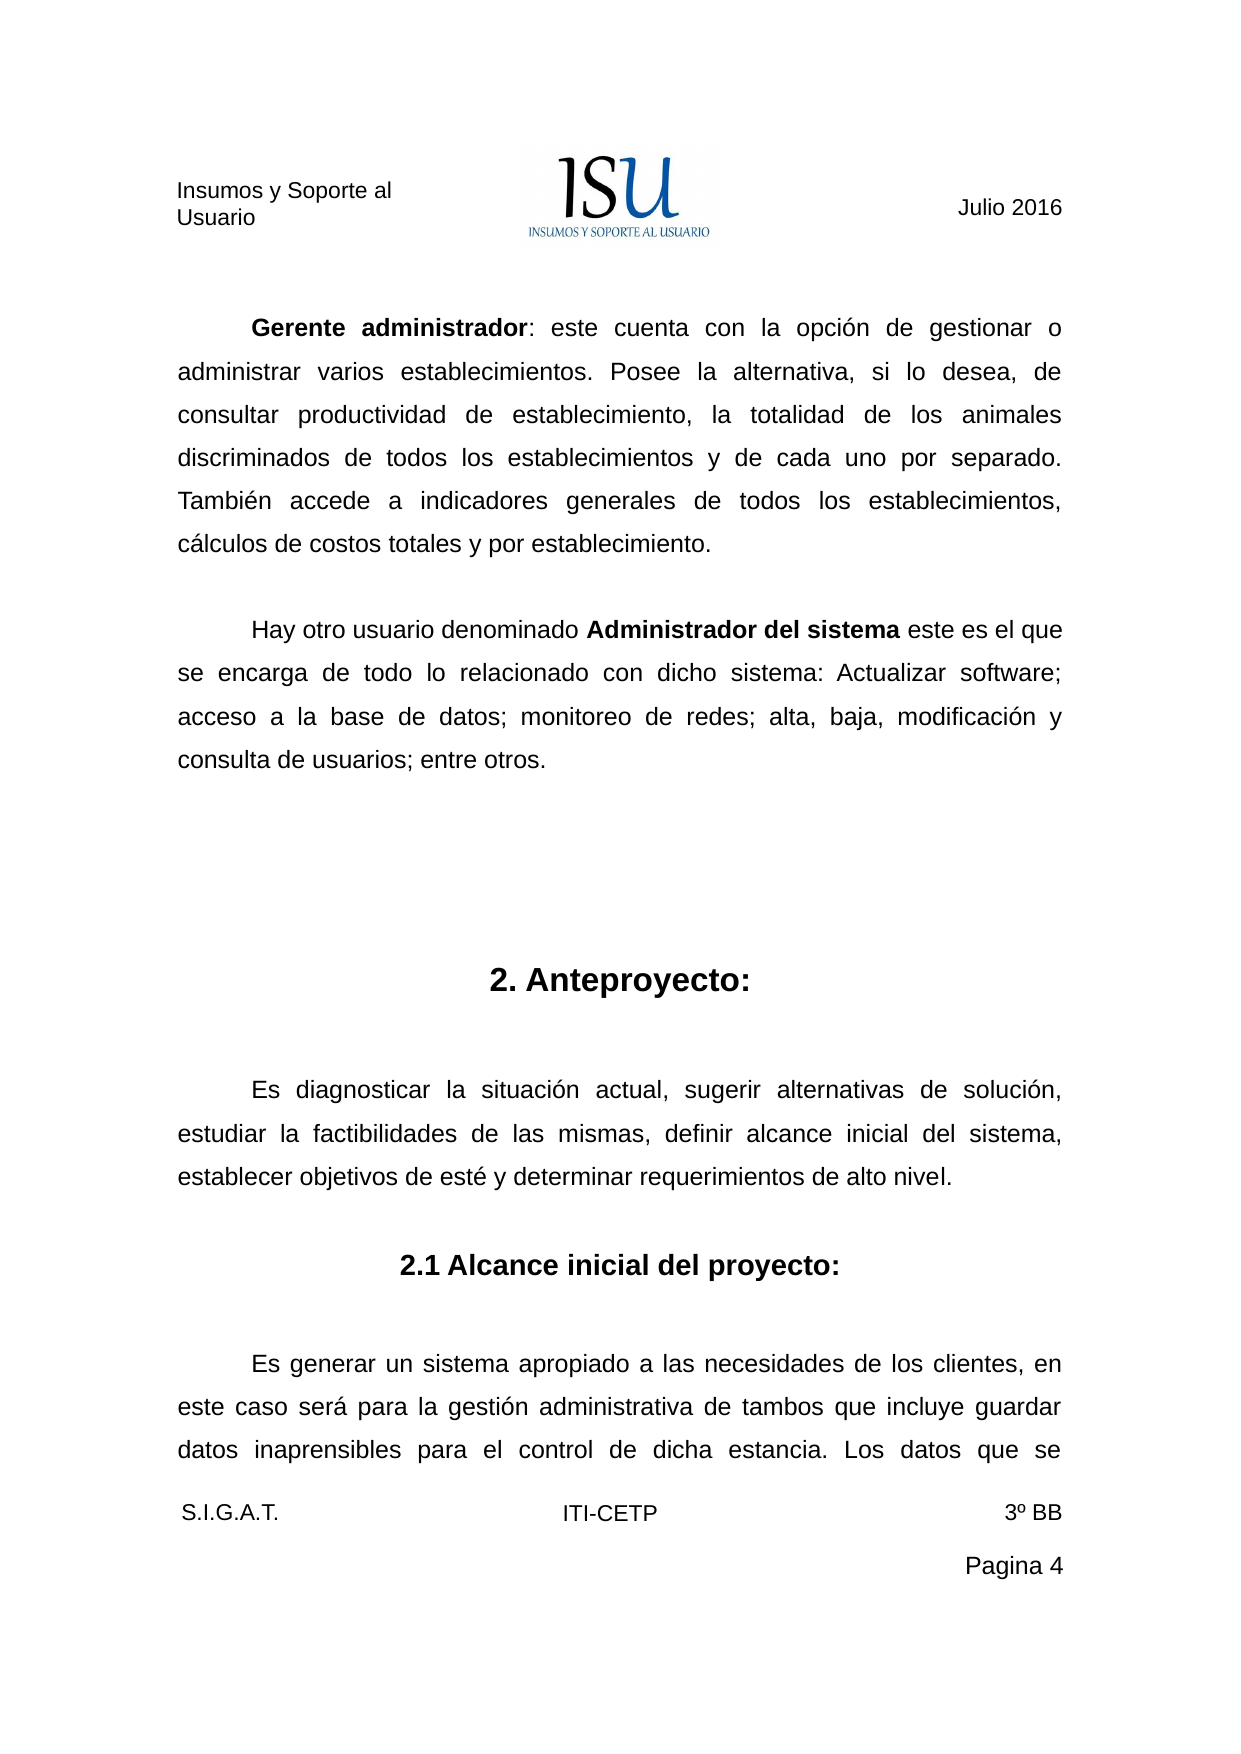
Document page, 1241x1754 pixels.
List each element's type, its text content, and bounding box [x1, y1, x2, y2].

text Hay otro usuario denominado Administrador del sistema este es el que se encarga de todo lo relacionado con dicho sistema: Actualizar software; acceso a la base de datos; monitoreo de redes; alta, baja, modificación y consulta de usuarios; entre otros. [177, 615, 1063, 773]
text Es diagnosticar la situación actual, sugerir alternativas de solución, estudiar la factibilidades de las mismas, definir alcance inicial del sistema, establecer objetivos de esté y determinar requerimientos de alto nivel. [177, 1075, 1063, 1190]
picture [517, 138, 723, 252]
text Gerente administrador: este cuenta con la opción de gestionar o administrar varios establecimientos. Posee la alternativa, si lo desea, de consultar productividad de establecimiento, la totalidad de los animales discriminados de todos los establecimientos y de cada uno por separado. También accede a indicadores generales de todos los establecimientos, cálculos de costos totales y por establecimiento. [177, 313, 1063, 558]
text 2.1 Alcance inicial del proyecto: [177, 1248, 1063, 1281]
text 2. Anteproyecto: [177, 960, 1063, 999]
text Es generar un sistema apropiado a las necesidades de los clientes, en este caso será para la gestión administrativa de tambos que incluye guardar datos inaprensibles para el control de dicha estancia. Los datos que se [177, 1348, 1063, 1463]
